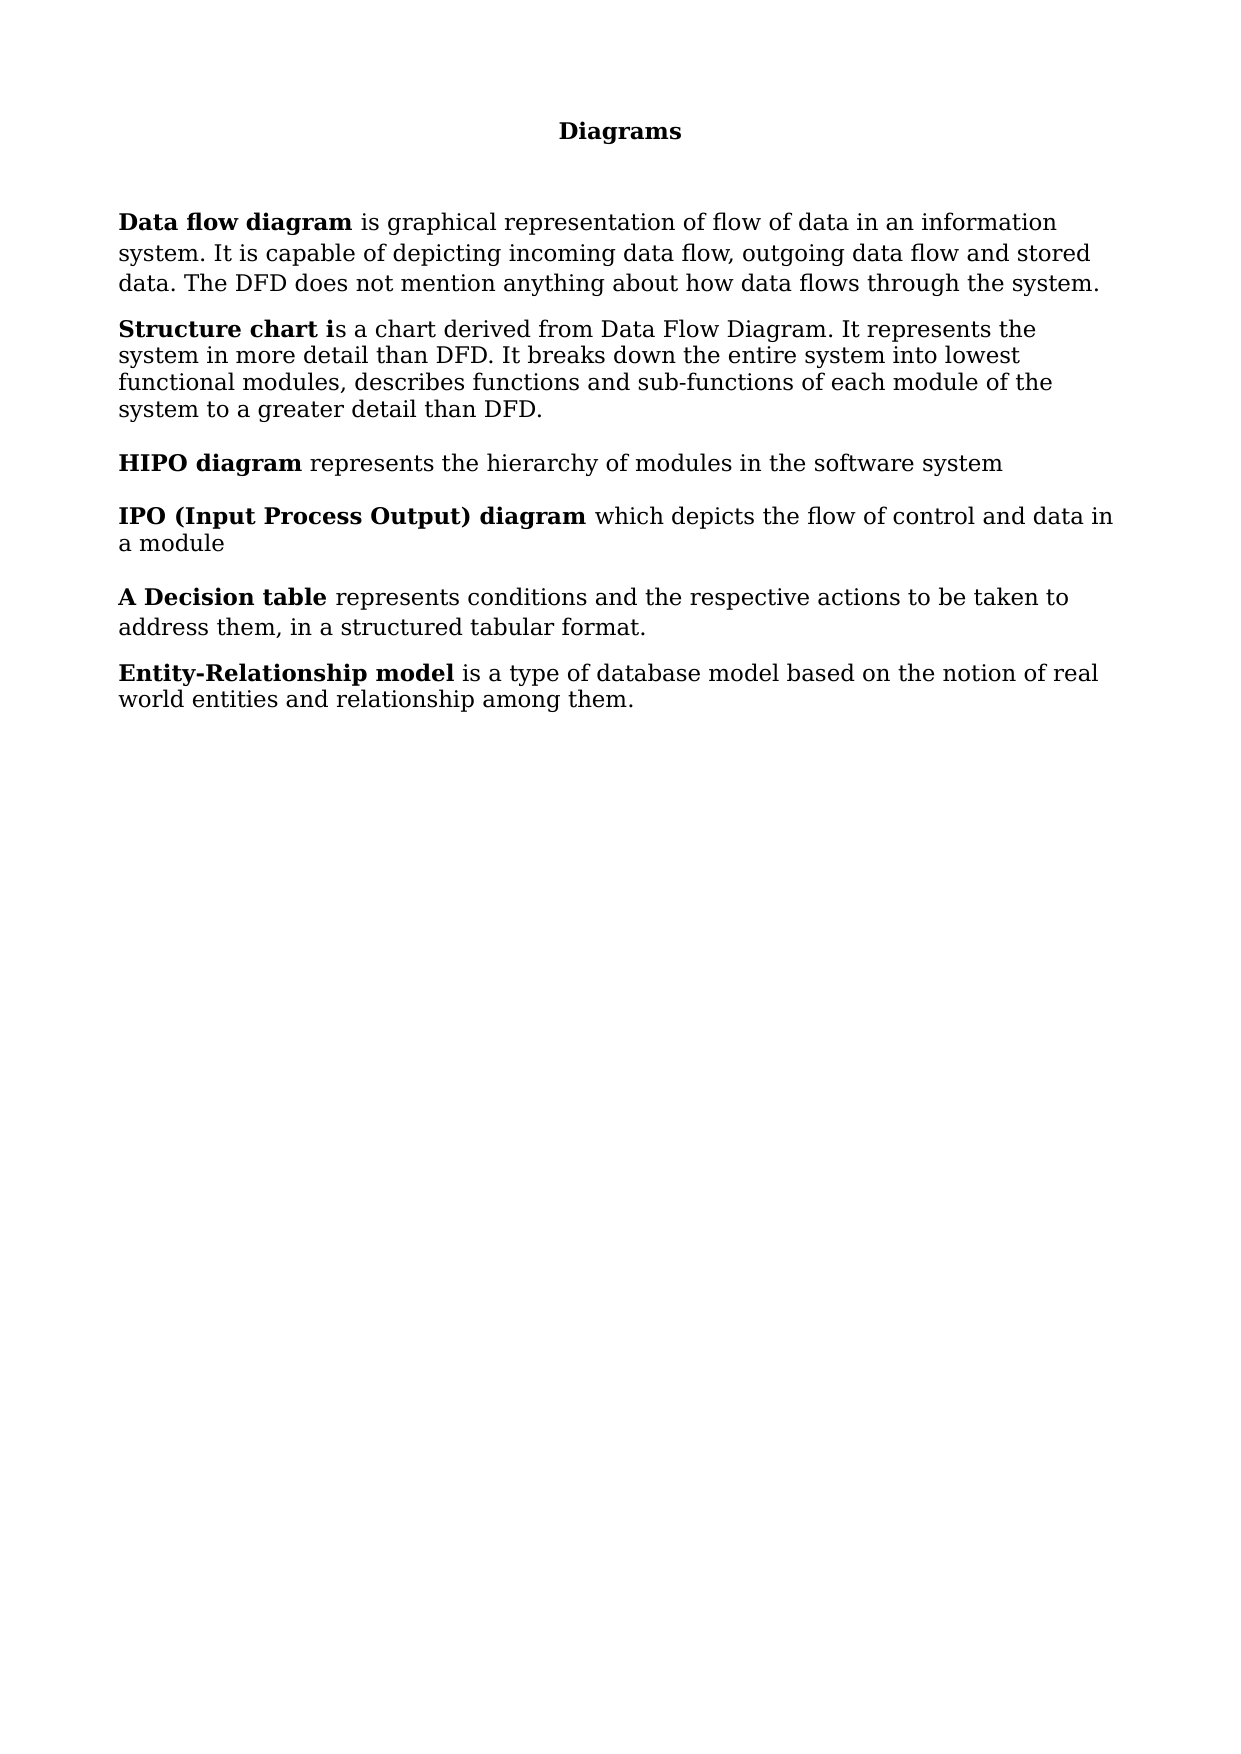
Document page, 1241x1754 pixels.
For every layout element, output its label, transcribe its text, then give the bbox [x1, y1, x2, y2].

text Data flow diagram is graphical representation of flow of data in an information system. It is capable of depicting incoming data flow, outgoing data flow and stored data. The DFD does not mention anything about how data flows through the system. [118, 209, 1122, 297]
text HIPO diagram represents the hierarchy of modules in the software system [118, 449, 1122, 476]
text Diagrams [118, 118, 1122, 145]
text IPO (Input Process Output) diagram which depicts the flow of control and data in a module [118, 503, 1122, 557]
text Entity-Relationship model is a type of database model based on the notion of real world entities and relationship among them. [118, 659, 1122, 713]
text A Decision table represents conditions and the respective actions to be taken to address them, in a structured tabular format. [118, 583, 1122, 641]
text Structure chart is a chart derived from Data Flow Diagram. It represents the system in more detail than DFD. It breaks down the entire system into lowest functional modules, describes functions and sub-functions of each module of the system to a greater detail than DFD. [118, 316, 1122, 423]
